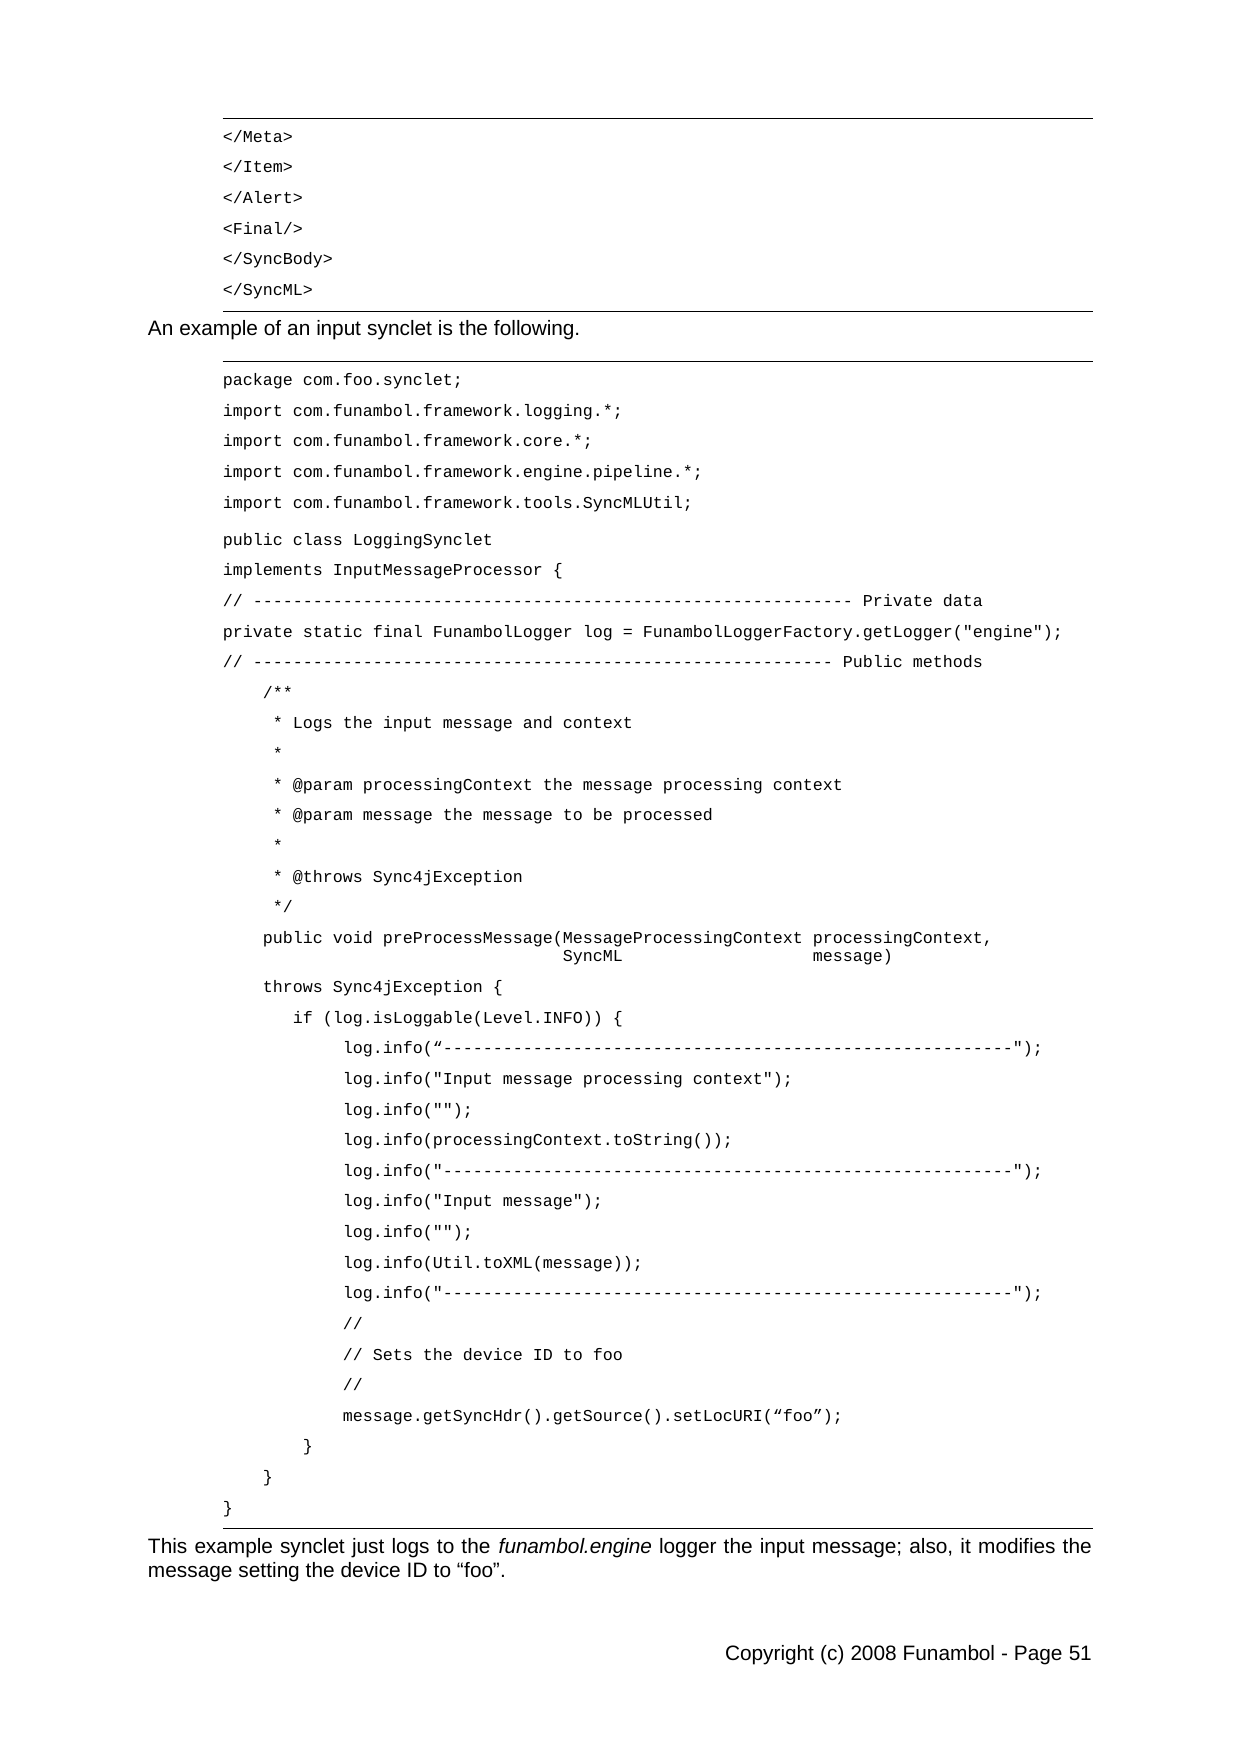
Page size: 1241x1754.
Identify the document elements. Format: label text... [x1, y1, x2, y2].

text * @throws Sync4jException [223, 858, 1093, 887]
text * [223, 735, 1093, 764]
text // Sets the device ID to foo [223, 1336, 1093, 1365]
text package com.foo.synclet; [223, 362, 1093, 391]
text </SyncML> [223, 271, 1093, 311]
text import com.funambol.framework.engine.pipeline.*; [223, 453, 1093, 482]
text * Logs the input message and context [223, 705, 1093, 734]
text message.getSyncHdr().getSource().setLocURI(“foo”); [223, 1397, 1093, 1426]
text </Item> [223, 149, 1093, 178]
text // ---------------------------------------------------------- Public methods [223, 643, 1093, 673]
text implements InputMessageProcessor { [223, 552, 1093, 581]
text <Final/> [223, 210, 1093, 239]
text * @param message the message to be processed [223, 797, 1093, 826]
text // [223, 1305, 1093, 1334]
text log.info(""); [223, 1091, 1093, 1120]
text * [223, 827, 1093, 856]
text log.info("Input message"); [223, 1183, 1093, 1212]
text import com.funambol.framework.tools.SyncMLUtil; public class LoggingSynclet [223, 484, 1093, 550]
text } [223, 1458, 1093, 1487]
text import com.funambol.framework.logging.*; [223, 392, 1093, 421]
text /** [223, 674, 1093, 703]
text log.info("---------------------------------------------------------"); [223, 1152, 1093, 1181]
text if (log.isLoggable(Level.INFO)) { [223, 999, 1093, 1028]
text An example of an input synclet is the following. [148, 317, 1093, 340]
text </Meta> [223, 119, 1093, 147]
text // ------------------------------------------------------------ Private data [223, 582, 1093, 611]
text log.info(processingContext.toString()); [223, 1121, 1093, 1151]
text private static final FunambolLogger log = FunambolLoggerFactory.getLogger("engine"); [223, 613, 1093, 642]
text </Alert> [223, 179, 1093, 208]
text throws Sync4jException { [223, 968, 1093, 997]
text } [223, 1428, 1093, 1457]
text public void preProcessMessage(MessageProcessingContext processingContext, SyncML message) [223, 919, 1093, 967]
text log.info("Input message processing context"); [223, 1060, 1093, 1089]
text log.info(Util.toXML(message)); [223, 1244, 1093, 1273]
text // [223, 1366, 1093, 1396]
text } [223, 1489, 1093, 1528]
text import com.funambol.framework.core.*; [223, 423, 1093, 452]
text * @param processingContext the message processing context [223, 766, 1093, 795]
text log.info("---------------------------------------------------------"); [223, 1274, 1093, 1304]
text </SyncBody> [223, 241, 1093, 270]
text This example synclet just logs to the funambol.engine logger the input message; also, it modifies the message setting the device ID to “foo”. [148, 1534, 1093, 1582]
text log.info(“---------------------------------------------------------"); [223, 1029, 1093, 1059]
text */ [223, 888, 1093, 918]
text log.info(""); [223, 1213, 1093, 1242]
